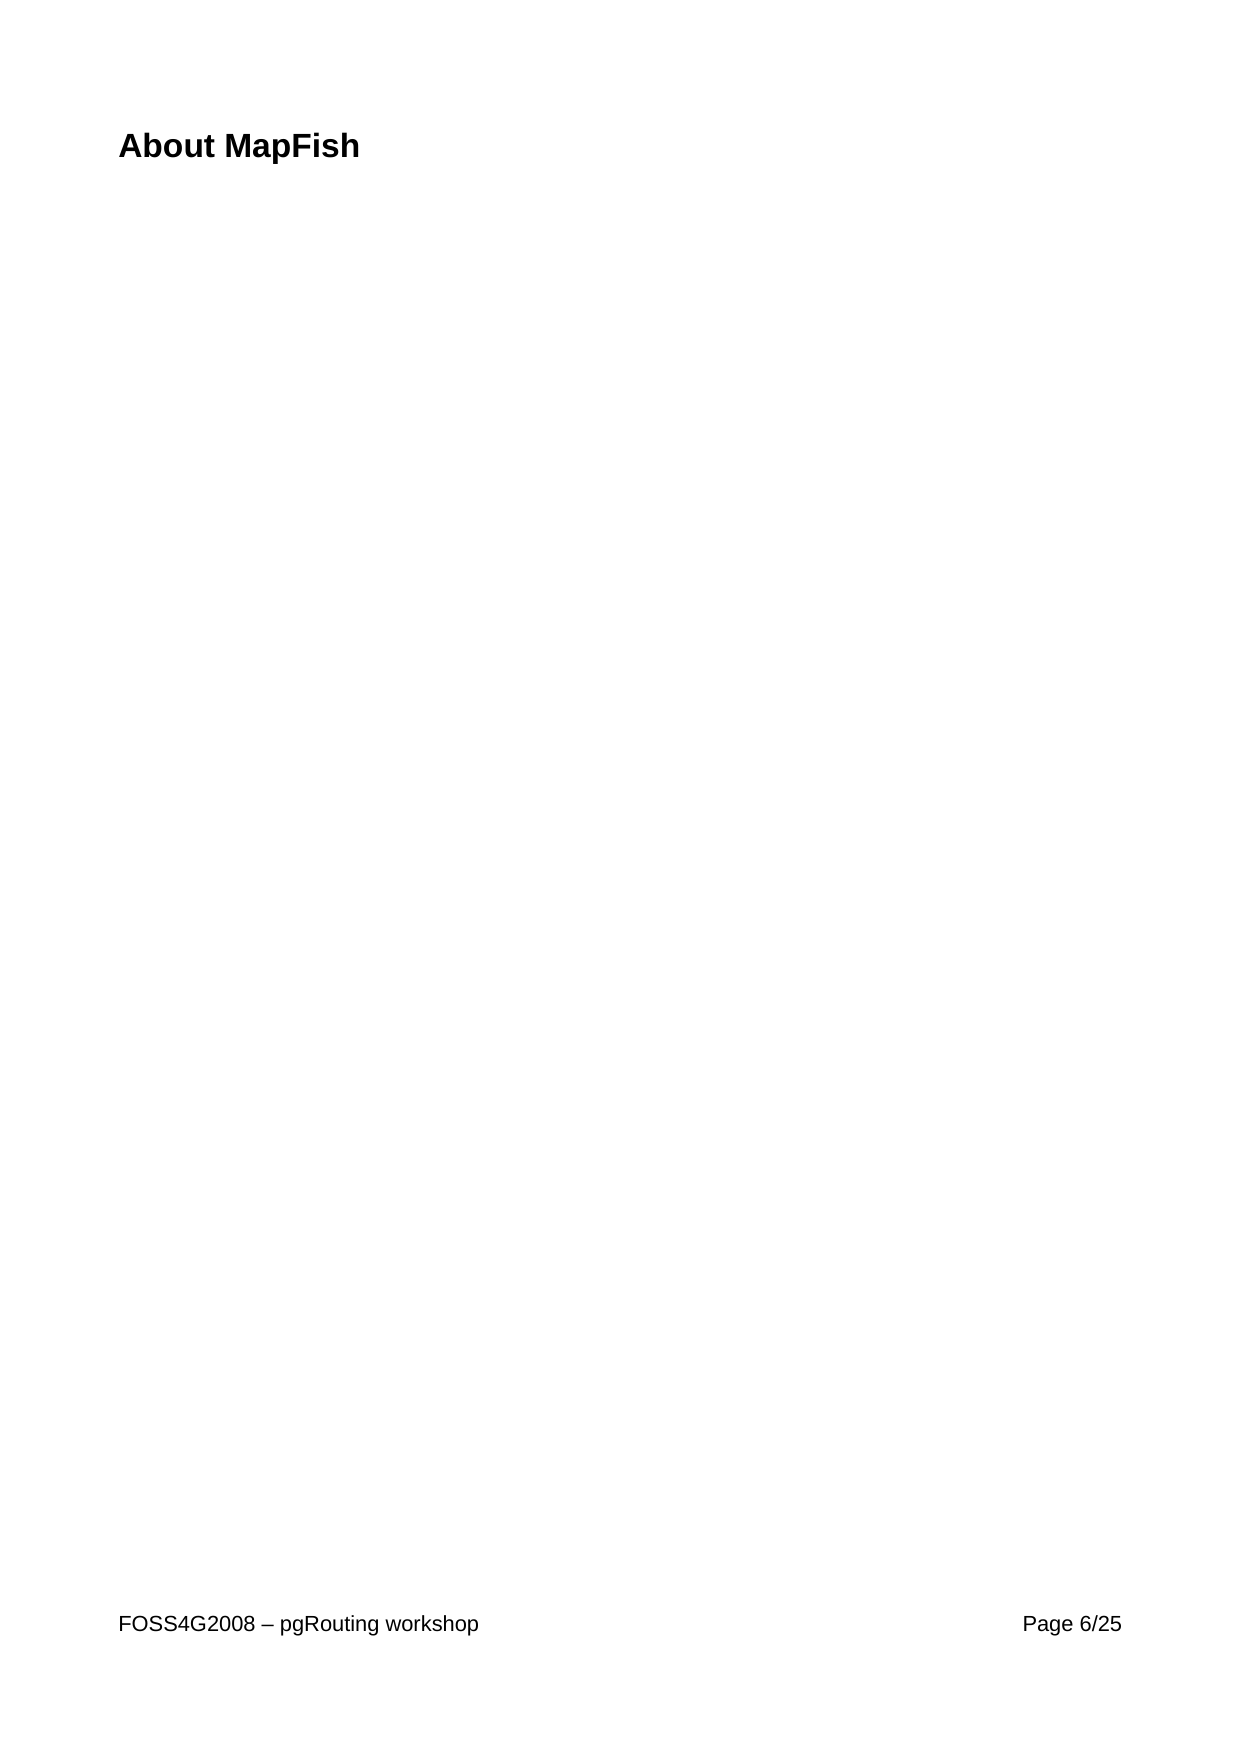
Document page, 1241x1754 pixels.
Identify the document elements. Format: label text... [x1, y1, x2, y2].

subtitle About MapFish [118, 126, 1122, 164]
